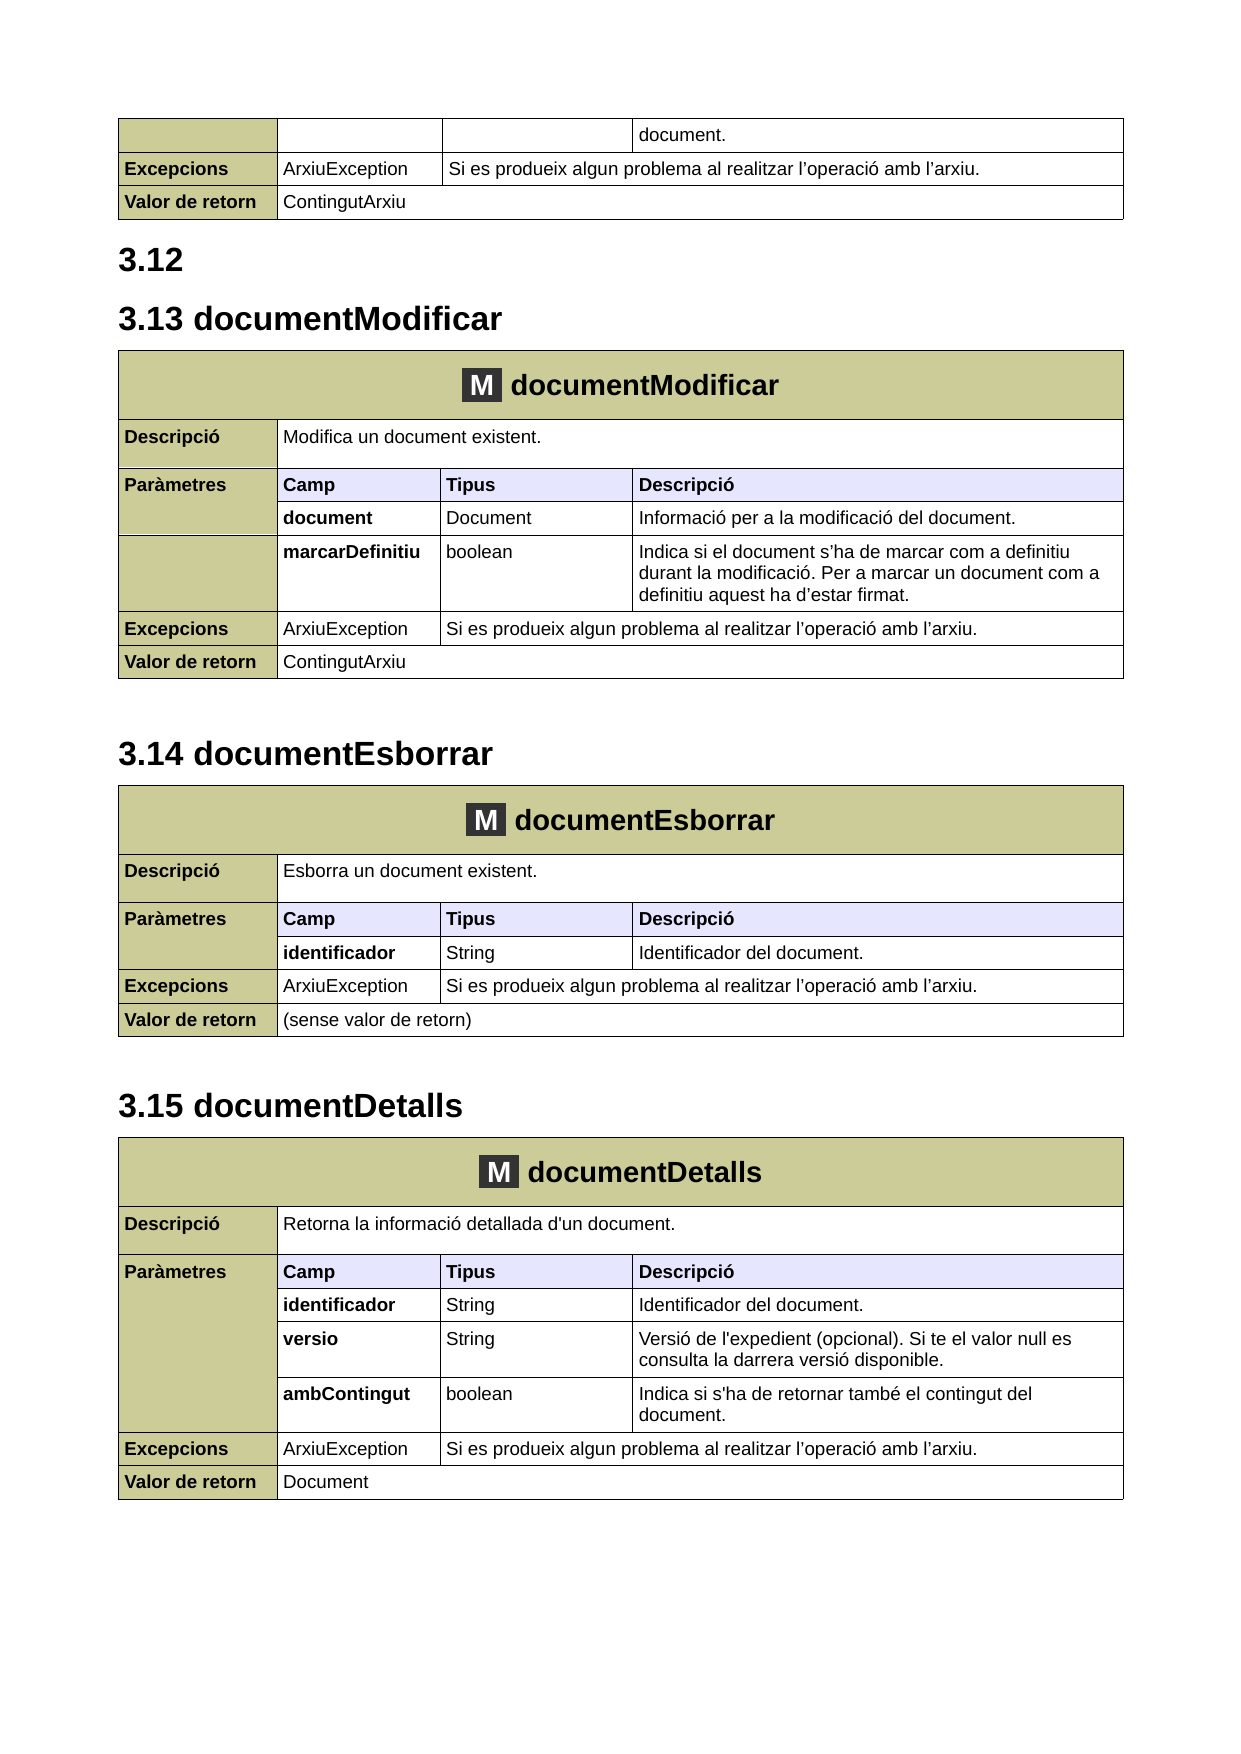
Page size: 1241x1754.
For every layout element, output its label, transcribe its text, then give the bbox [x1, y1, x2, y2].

table_cell Tipus [441, 1255, 632, 1288]
table_cell ArxiuException [278, 153, 442, 185]
table_header Descripció [633, 903, 1123, 936]
subtitle documentEsborrar [118, 734, 1122, 772]
table_cell ArxiuException [278, 1433, 440, 1465]
table_cell Valor de retorn [119, 646, 277, 678]
table_cell Indica si el document s’ha de marcar com a definitiu durant la modificació. Per a marcar un document com a definitiu aquest ha d’estar firmat. [633, 536, 1123, 611]
table_cell [119, 536, 277, 611]
table_cell identificador [278, 937, 440, 969]
table_cell Camp [278, 1255, 440, 1288]
table_cell ambContingut [278, 1378, 440, 1432]
table_cell Camp [278, 469, 440, 501]
table_cell Modifica un document existent. [278, 420, 1123, 467]
table_cell String [441, 937, 632, 969]
table_cell [278, 119, 442, 152]
table_cell [119, 119, 277, 152]
table_cell Indica si s'ha de retornar també el contingut del document. [633, 1378, 1123, 1432]
table_header M documentEsborrar [119, 786, 1123, 854]
table_header Paràmetres [119, 903, 277, 969]
subtitle documentDetalls [118, 1086, 1122, 1125]
table_cell document. [633, 119, 1123, 152]
table_cell Paràmetres [119, 469, 277, 534]
table_cell Descripció [119, 1207, 277, 1254]
table_cell Identificador del document. [633, 937, 1123, 969]
table_cell ArxiuException [278, 970, 440, 1003]
table_cell Excepcions [119, 1433, 277, 1465]
table_cell identificador [278, 1289, 440, 1321]
table_cell Descripció [633, 469, 1123, 501]
table_cell boolean [441, 1378, 632, 1432]
table_cell boolean [441, 536, 632, 611]
table_cell Si es produeix algun problema al realitzar l’operació amb l’arxiu. [441, 970, 1123, 1003]
table_cell Descripció [119, 855, 277, 902]
table_cell Si es produeix algun problema al realitzar l’operació amb l’arxiu. [441, 1433, 1123, 1465]
table_cell String [441, 1289, 632, 1321]
table_cell Identificador del document. [633, 1289, 1123, 1321]
table_header Tipus [441, 903, 632, 936]
table_cell Descripció [119, 420, 277, 467]
table_cell marcarDefinitiu [278, 536, 440, 611]
table_cell Valor de retorn [119, 186, 277, 219]
table_cell Excepcions [119, 612, 277, 645]
table_cell Paràmetres [119, 1255, 277, 1432]
table_cell ContingutArxiu [278, 646, 1123, 678]
table_header M documentDetalls [119, 1138, 1123, 1206]
subtitle documentModificar [118, 299, 1122, 338]
table_cell Versió de l'expedient (opcional). Si te el valor null es consulta la darrera versió disponible. [633, 1322, 1123, 1377]
table_cell document [278, 502, 440, 534]
table_cell (sense valor de retorn) [278, 1004, 1123, 1036]
table_header Valor de retorn [119, 1466, 277, 1499]
table_cell ContingutArxiu [278, 186, 1123, 219]
table_cell Document [441, 502, 632, 534]
table_cell [443, 119, 632, 152]
table_cell Descripció [633, 1255, 1123, 1288]
table_header Camp [278, 903, 440, 936]
table_cell versio [278, 1322, 440, 1377]
table_cell Valor de retorn [119, 1004, 277, 1036]
table_header Document [278, 1466, 1123, 1499]
table_cell Esborra un document existent. [278, 855, 1123, 902]
table_header M documentModificar [119, 351, 1123, 419]
table_cell Retorna la informació detallada d'un document. [278, 1207, 1123, 1254]
table_cell ArxiuException [278, 612, 440, 645]
table_cell Informació per a la modificació del document. [633, 502, 1123, 534]
table_cell Excepcions [119, 970, 277, 1003]
table_cell Excepcions [119, 153, 277, 185]
table_cell String [441, 1322, 632, 1377]
table_cell Si es produeix algun problema al realitzar l’operació amb l’arxiu. [441, 612, 1123, 645]
table_cell Si es produeix algun problema al realitzar l’operació amb l’arxiu. [443, 153, 1123, 185]
table_cell Tipus [441, 469, 632, 501]
